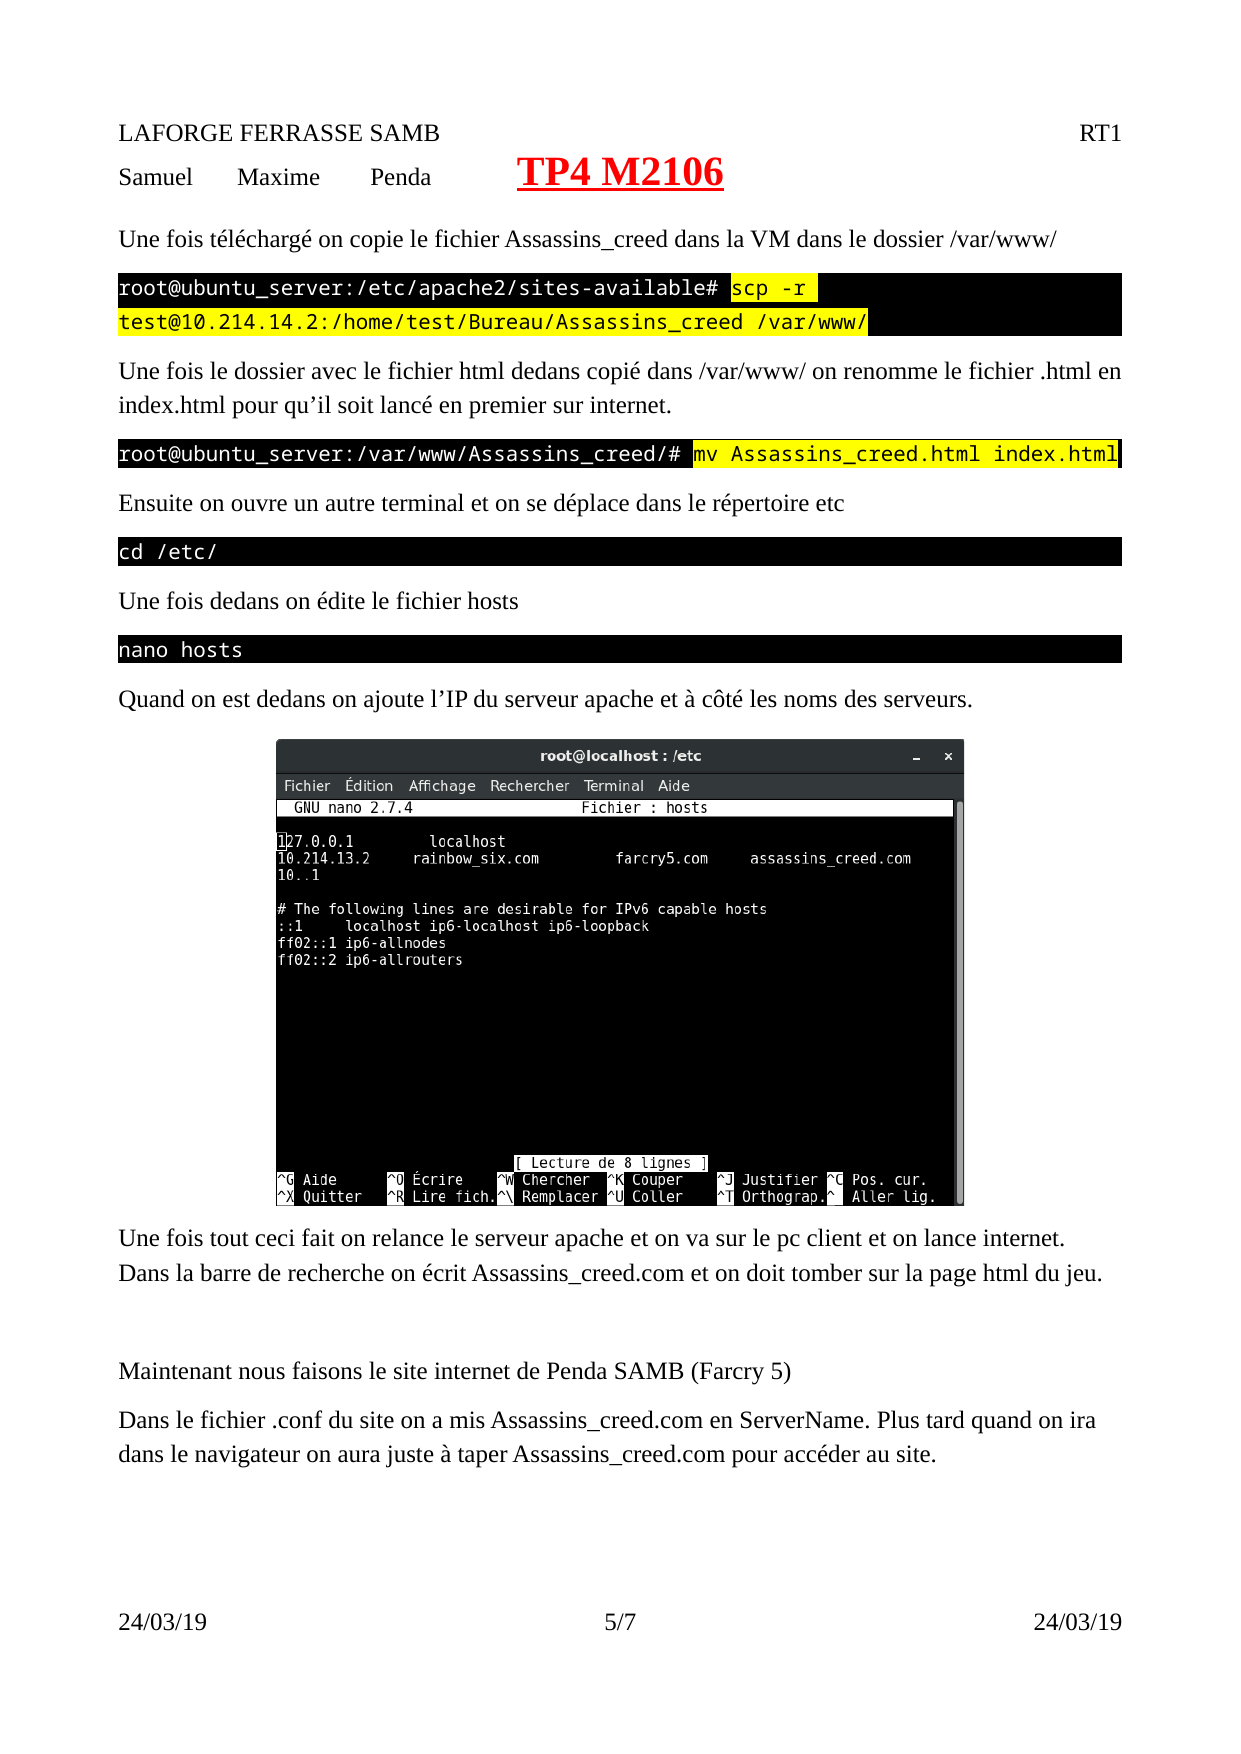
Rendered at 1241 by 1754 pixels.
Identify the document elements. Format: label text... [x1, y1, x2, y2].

text root@ubuntu_server:/var/www/Assassins_creed/# mv Assassins_creed.html index.html [118, 439, 1122, 468]
picture [276, 739, 965, 1206]
text Une fois le dossier avec le fichier html dedans copié dans /var/www/ on renomme le fichier .html en index.html pour qu’il soit lancé en premier sur internet. [118, 356, 1122, 419]
text Maintenant nous faisons le site internet de Penda SAMB (Farcry 5) [118, 1356, 1122, 1385]
text Quand on est dedans on ajoute l’IP du serveur apache et à côté les noms des serveurs. [118, 684, 1122, 712]
text cd /etc/ [118, 537, 1122, 566]
text Ensuite on ouvre un autre terminal et on se déplace dans le répertoire etc [118, 488, 1122, 517]
text nano hosts [118, 635, 1122, 663]
text root@ubuntu_server:/etc/apache2/sites-available# scp -r test@10.214.14.2:/home/test/Bureau/Assassins_creed /var/www/ [118, 273, 1122, 336]
text Dans le fichier .conf du site on a mis Assassins_creed.com en ServerName. Plus tard quand on ira dans le navigateur on aura juste à taper Assassins_creed.com pour accéder au site. [118, 1405, 1122, 1468]
text Une fois dedans on édite le fichier hosts [118, 586, 1122, 615]
text Une fois tout ceci fait on relance le serveur apache et on va sur le pc client et on lance internet. Dans la barre de recherche on écrit Assassins_creed.com et on doit tomber sur la page html du jeu. [118, 1223, 1122, 1287]
text Une fois téléchargé on copie le fichier Assassins_creed dans la VM dans le dossier /var/www/ [118, 224, 1122, 253]
